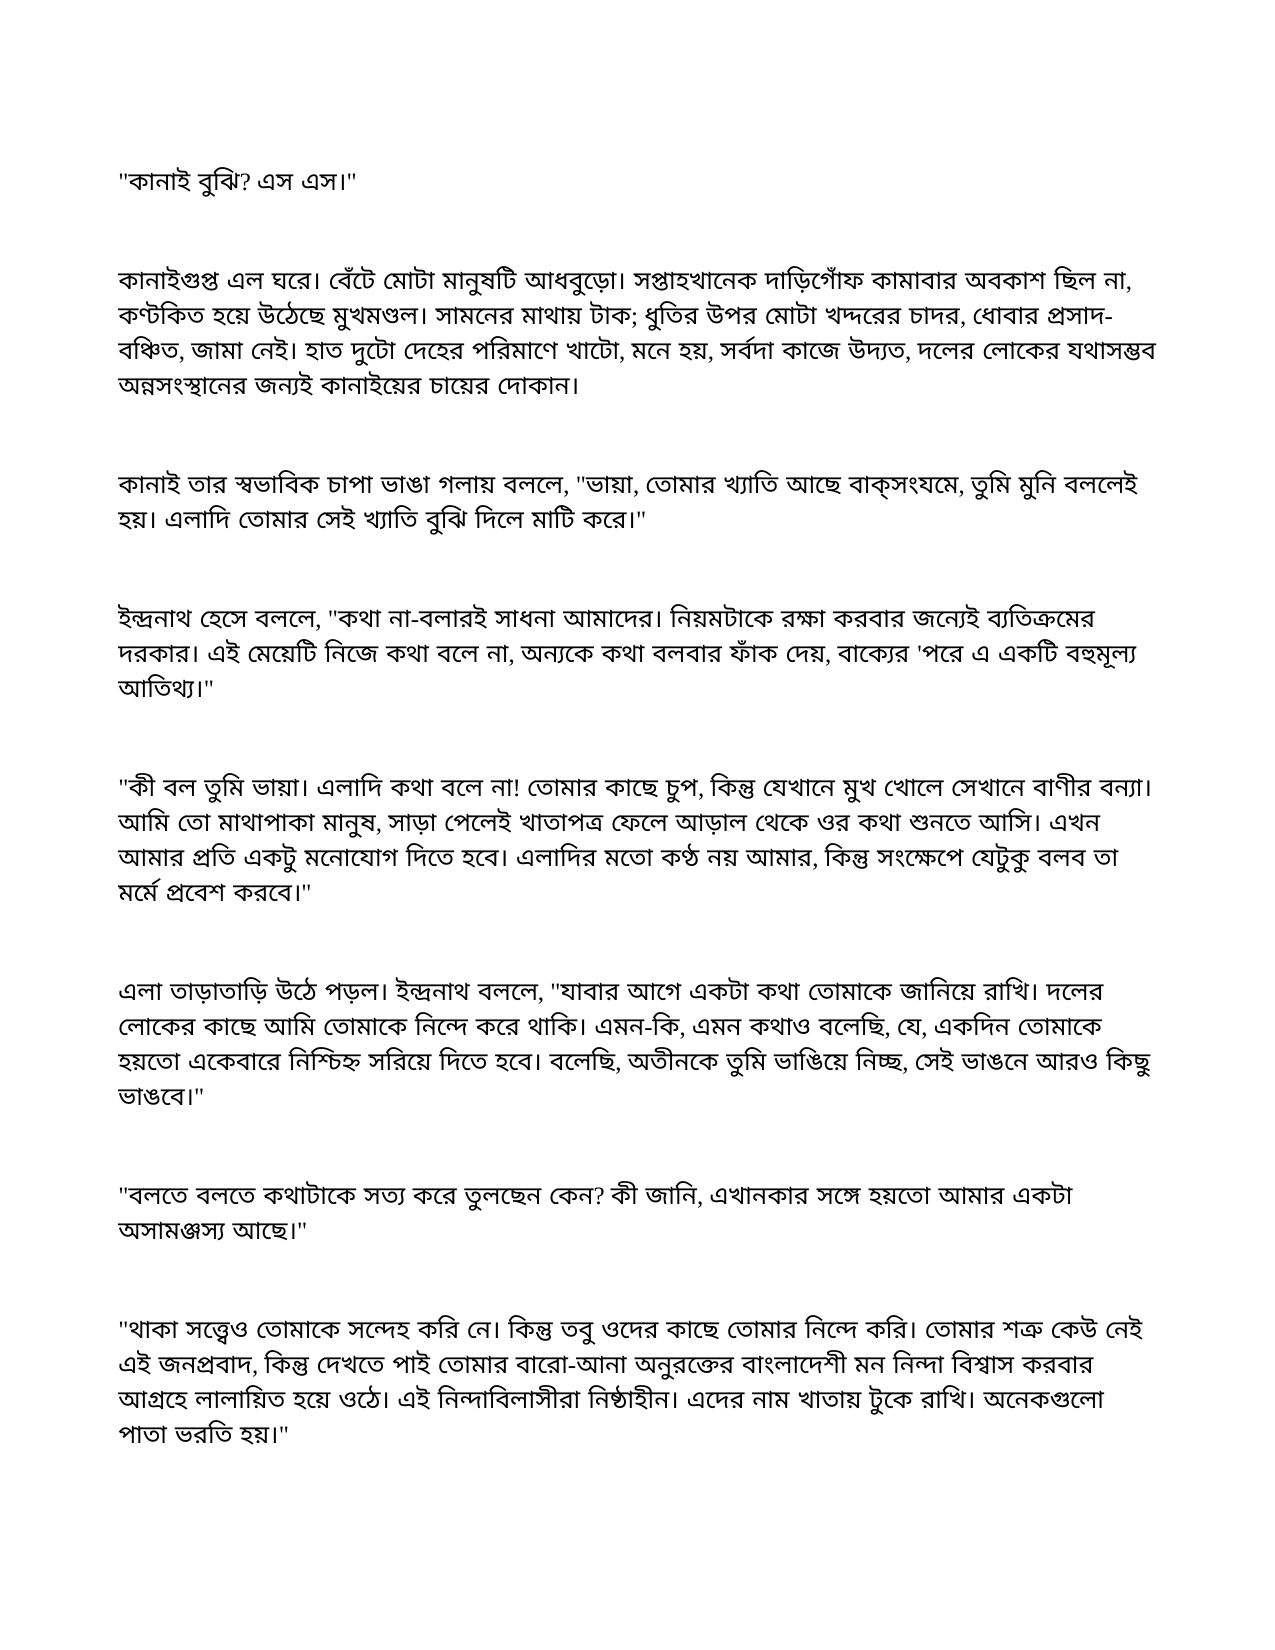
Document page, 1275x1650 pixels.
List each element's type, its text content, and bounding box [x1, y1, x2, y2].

text কানাই তার স্বভাবিক চাপা ভাঙা গলায় বললে, "ভায়া, তোমার খ্যাতি আছে বাক্‌সংযমে, তুমি মুনি বললেই হয়। এলাদি তোমার সেই খ্যাতি বুঝি দিলে মাটি করে।" [118, 470, 1157, 534]
text ইন্দ্রনাথ হেসে বললে, "কথা না-বলারই সাধনা আমাদের। নিয়মটাকে রক্ষা করবার জন্যেই ব্যতিক্রমের দরকার। এই মেয়েটি নিজে কথা বলে না, অন্যকে কথা বলবার ফাঁক দেয়, বাক্যের 'পরে এ একটি বহুমূল্য আতিথ্য।" [118, 604, 1157, 703]
text "কী বল তুমি ভায়া। এলাদি কথা বলে না! তোমার কাছে চুপ, কিন্তু যেখানে মুখ খোলে সেখানে বাণীর বন্যা। আমি তো মাথাপাকা মানুষ, সাড়া পেলেই খাতাপত্র ফেলে আড়াল থেকে ওর কথা শুনতে আসি। এখন আমার প্রতি একটু মনোযোগ দিতে হবে। এলাদির মতো কণ্ঠ নয় আমার, কিন্তু সংক্ষেপে যেটুকু বলব তা মর্মে প্রবেশ করবে।" [118, 773, 1157, 907]
text "কানাই বুঝি? এস এস।" [118, 167, 219, 196]
text কানাইগুপ্ত এল ঘরে। বেঁটে মোটা মানুষটি আধবুড়ো। সপ্তাহখানেক দাড়িগোঁফ কামাবার অবকাশ ছিল না, কণ্টকিত হয়ে উঠেছে মুখমণ্ডল। সামনের মাথায় টাক; ধুতির উপর মোটা খদ্দরের চাদর, ধোবার প্রসাদ-বঞ্চিত, জামা নেই। হাত দুটো দেহের পরিমাণে খাটো, মনে হয়, সর্বদা কাজে উদ্যত, দলের লোকের যথাসম্ভব অন্নসংস্থানের জন্যই কানাইয়ের চায়ের দোকান। [118, 266, 1157, 400]
text "থাকা সত্ত্বেও তোমাকে সন্দেহ করি নে। কিন্তু তবু ওদের কাছে তোমার নিন্দে করি। তোমার শত্রু কেউ নেই এই জনপ্রবাদ, কিন্তু দেখতে পাই তোমার বারো-আনা অনুরক্তের বাংলাদেশী মন নিন্দা বিশ্বাস করবার আগ্রহে লালায়িত হয়ে ওঠে। এই নিন্দাবিলাসীরা নিষ্ঠাহীন। এদের নাম খাতায় টুকে রাখি। অনেকগুলো পাতা ভরতি হয়।" [118, 1315, 1157, 1449]
text "কানাই বুঝি? এস এস।" [211, 167, 1157, 196]
text এলা তাড়াতাড়ি উঠে পড়ল। ইন্দ্রনাথ বললে, "যাবার আগে একটা কথা তোমাকে জানিয়ে রাখি। দলের লোকের কাছে আমি তোমাকে নিন্দে করে থাকি। এমন-কি, এমন কথাও বলেছি, যে, একদিন তোমাকে হয়তো একেবারে নিশ্চিহ্ন সরিয়ে দিতে হবে। বলেছি, অতীনকে তুমি ভাঙিয়ে নিচ্ছ, সেই ভাঙনে আরও কিছু ভাঙবে।" [118, 977, 1157, 1111]
text "বলতে বলতে কথাটাকে সত্য করে তুলছেন কেন? কী জানি, এখানকার সঙ্গে হয়তো আমার একটা অসামঞ্জস্য আছে।" [118, 1181, 1157, 1245]
